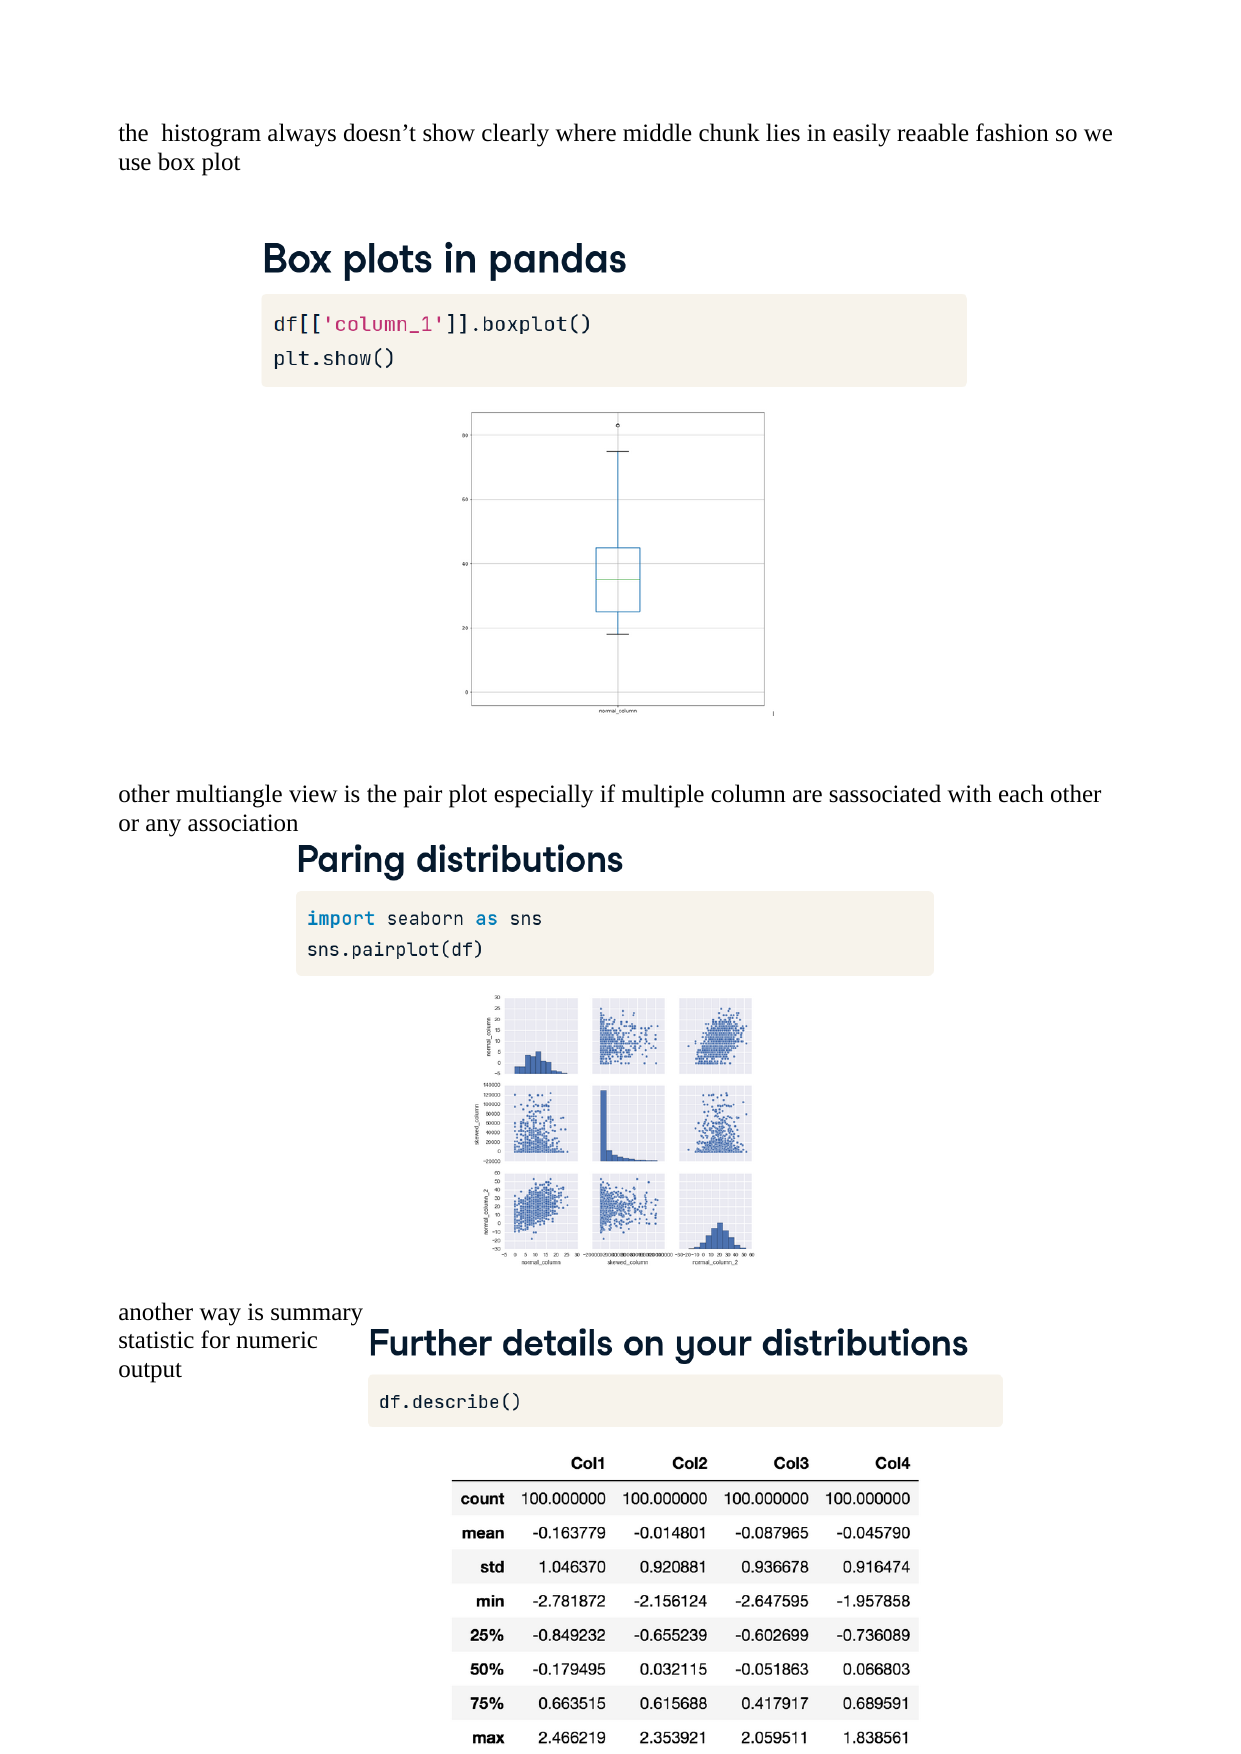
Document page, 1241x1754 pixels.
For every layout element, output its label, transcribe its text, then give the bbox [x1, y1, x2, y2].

text other multiangle view is the pair plot especially if multiple column are sassociated with each other or any association [118, 779, 1122, 837]
text the histogram always doesn’t show clearly where middle chunk lies in easily reaable fashion so we use box plot [118, 118, 1122, 176]
picture [292, 836, 948, 1273]
picture [364, 1320, 1017, 1754]
text another way is summary statistic for numeric output [118, 1297, 1122, 1383]
picture [257, 233, 983, 716]
